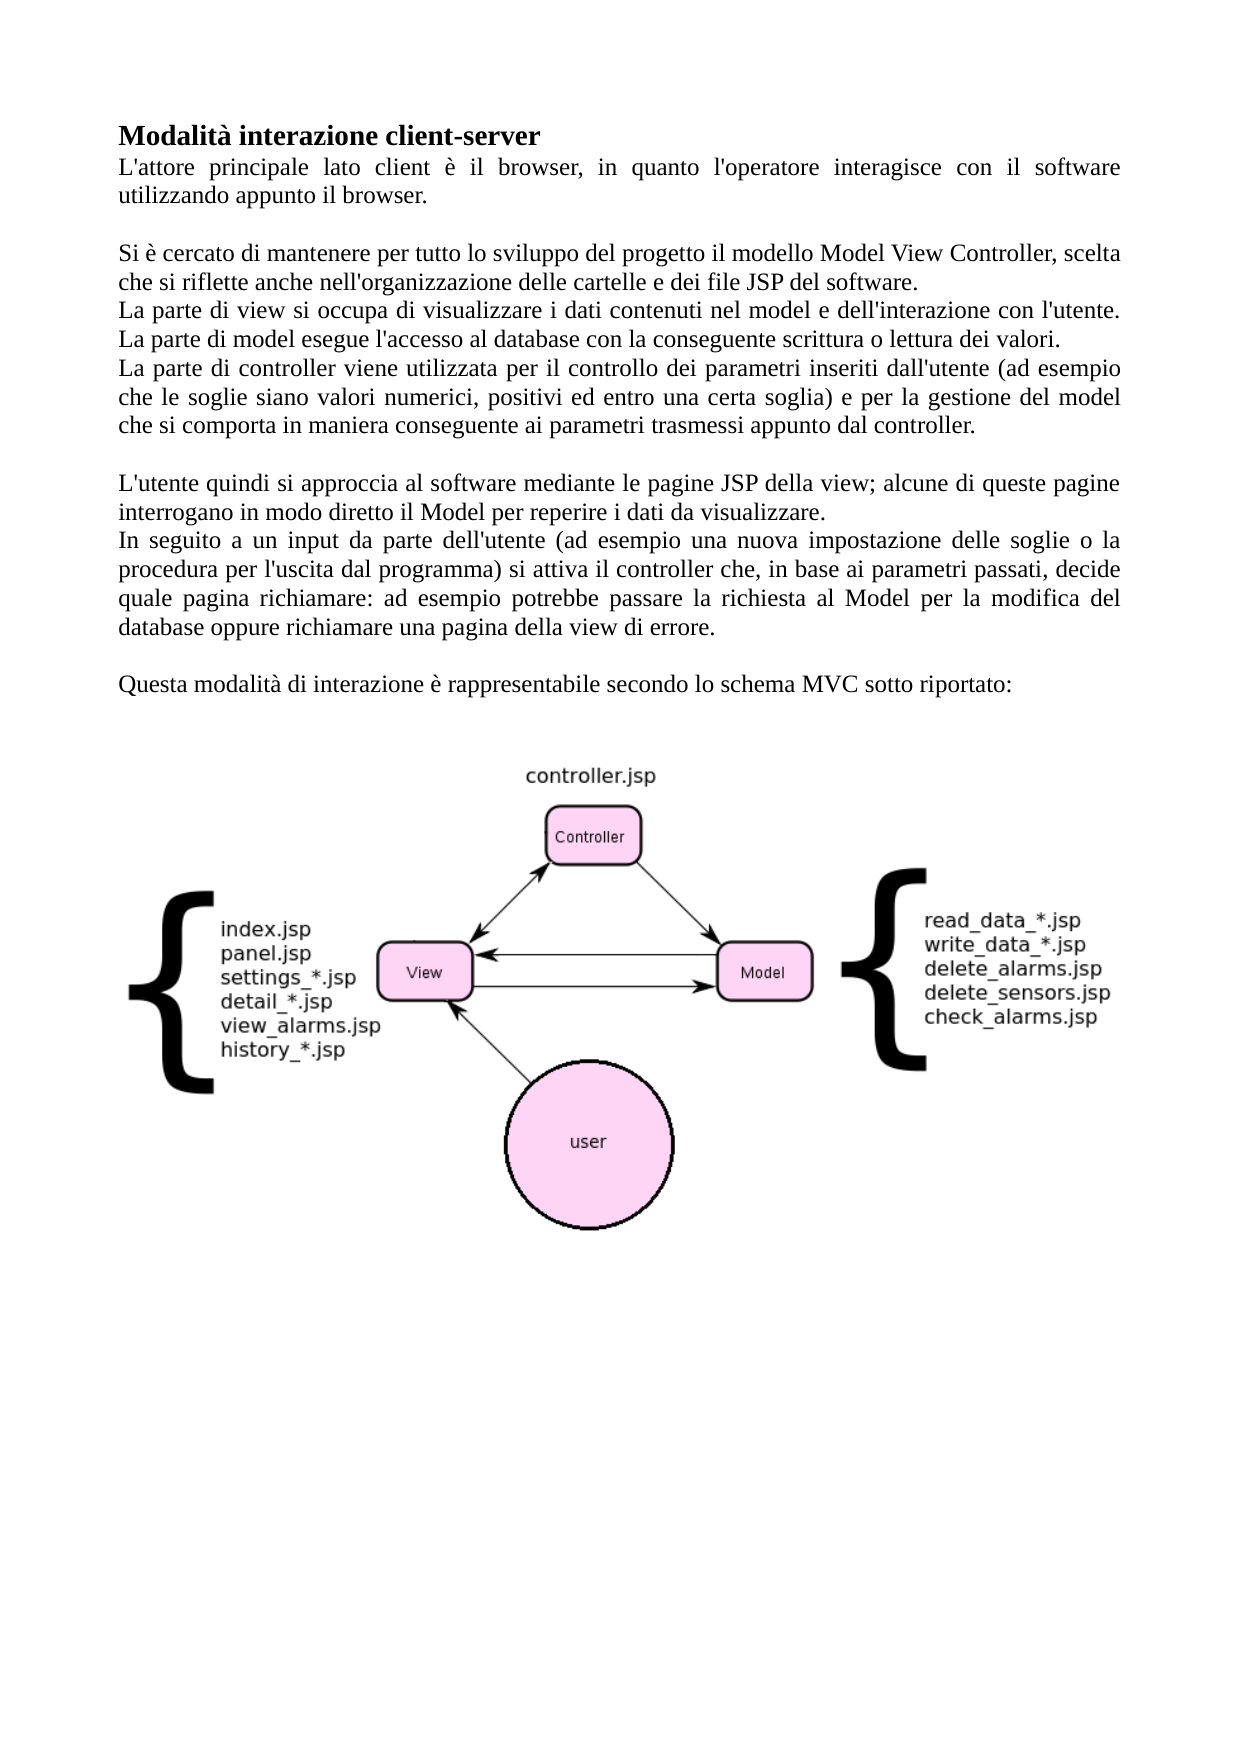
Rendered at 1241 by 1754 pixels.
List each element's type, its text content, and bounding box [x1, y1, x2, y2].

text La parte di view si occupa di visualizzare i dati contenuti nel model e dell'interazione con l'utente. La parte di model esegue l'accesso al database con la conseguente scrittura o lettura dei valori. [118, 295, 1122, 353]
text La parte di controller viene utilizzata per il controllo dei parametri inseriti dall'utente (ad esempio che le soglie siano valori numerici, positivi ed entro una certa soglia) e per la gestione del model che si comporta in maniera conseguente ai parametri trasmessi appunto dal controller. [118, 353, 1122, 439]
text L'attore principale lato client è il browser, in quanto l'operatore interagisce con il software utilizzando appunto il browser. [118, 152, 1122, 209]
text Modalità interazione client-server [118, 118, 1122, 152]
text L'utente quindi si approccia al software mediante le pagine JSP della view; alcune di queste pagine interrogano in modo diretto il Model per reperire i dati da visualizzare. [118, 468, 1122, 525]
text In seguito a un input da parte dell'utente (ad esempio una nuova impostazione delle soglie o la procedura per l'uscita dal programma) si attiva il controller che, in base ai parametri passati, decide quale pagina richiamare: ad esempio potrebbe passare la richiesta al Model per la modifica del database oppure richiamare una pagina della view di errore. [118, 525, 1122, 640]
picture [118, 726, 1123, 1247]
text Si è cercato di mantenere per tutto lo sviluppo del progetto il modello Model View Controller, scelta che si riflette anche nell'organizzazione delle cartelle e dei file JSP del software. [118, 238, 1122, 295]
text Questa modalità di interazione è rappresentabile secondo lo schema MVC sotto riportato: [118, 669, 1122, 698]
